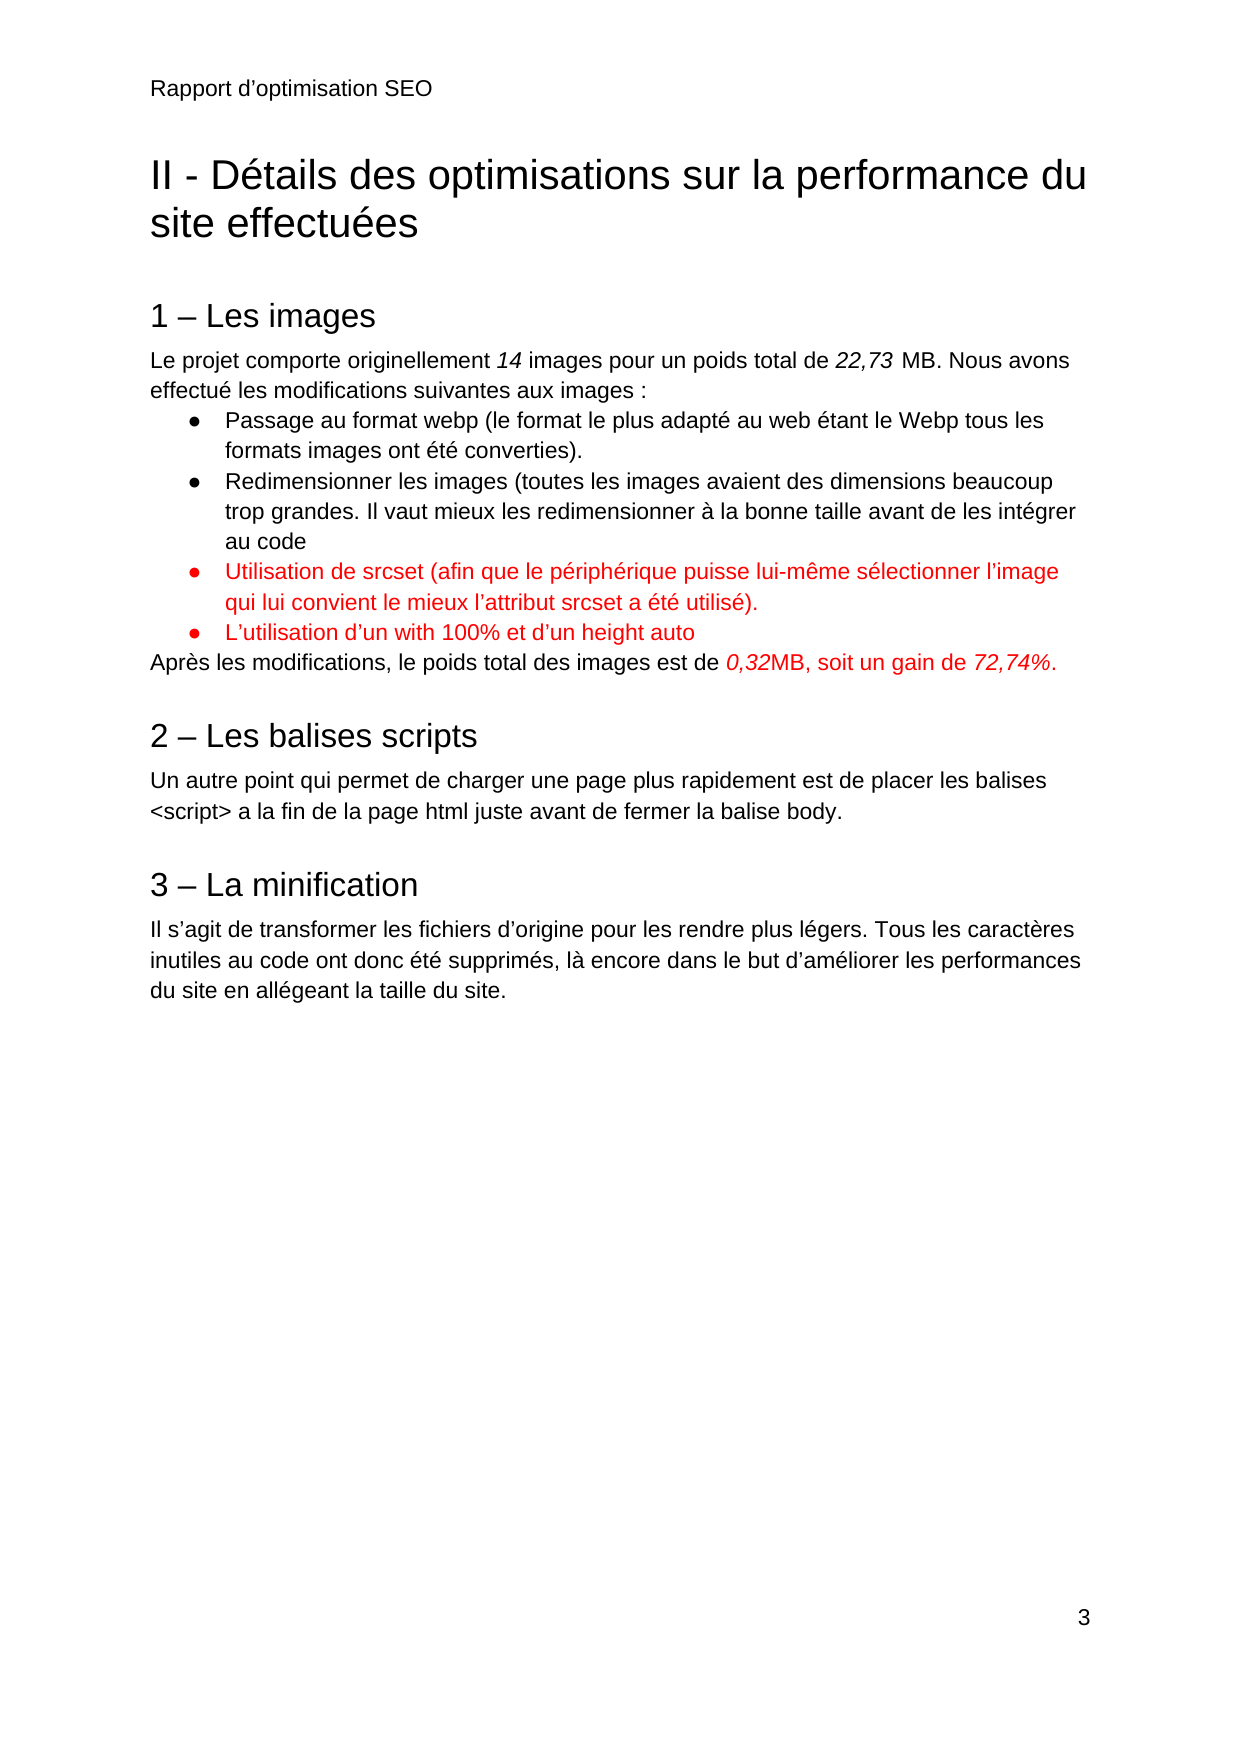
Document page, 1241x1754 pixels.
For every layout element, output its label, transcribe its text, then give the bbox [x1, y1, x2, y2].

list Utilisation de srcset (afin que le périphérique puisse lui-même sélectionner l’image qui lui convient le mieux l’attribut srcset a été utilisé). [187, 558, 1090, 615]
text Le projet comporte originellement 14 images pour un poids total de 22,73 MB. Nous avons effectué les modifications suivantes aux images : [150, 347, 1090, 403]
subtitle 3 – La minification [150, 865, 1090, 904]
subtitle II - Détails des optimisations sur la performance du site effectuées [150, 150, 1090, 246]
text Un autre point qui permet de charger une page plus rapidement est de placer les balises <script> a la fin de la page html juste avant de fermer la balise body. [150, 767, 1090, 824]
subtitle 2 – Les balises scripts [150, 717, 1090, 755]
list Redimensionner les images (toutes les images avaient des dimensions beaucoup trop grandes. Il vaut mieux les redimensionner à la bonne taille avant de les intégrer au code [187, 468, 1090, 554]
text Il s’agit de transformer les fichiers d’origine pour les rendre plus légers. Tous les caractères inutiles au code ont donc été supprimés, là encore dans le but d’améliorer les performances du site en allégeant la taille du site. [150, 916, 1090, 1003]
subtitle 1 – Les images [150, 296, 1090, 334]
text Après les modifications, le poids total des images est de 0,32MB, soit un gain de 72,74%. [150, 649, 1090, 675]
list Passage au format webp (le format le plus adapté au web étant le Webp tous les formats images ont été converties). [187, 407, 1090, 464]
list L’utilisation d’un with 100% et d’un height auto [187, 619, 1090, 645]
